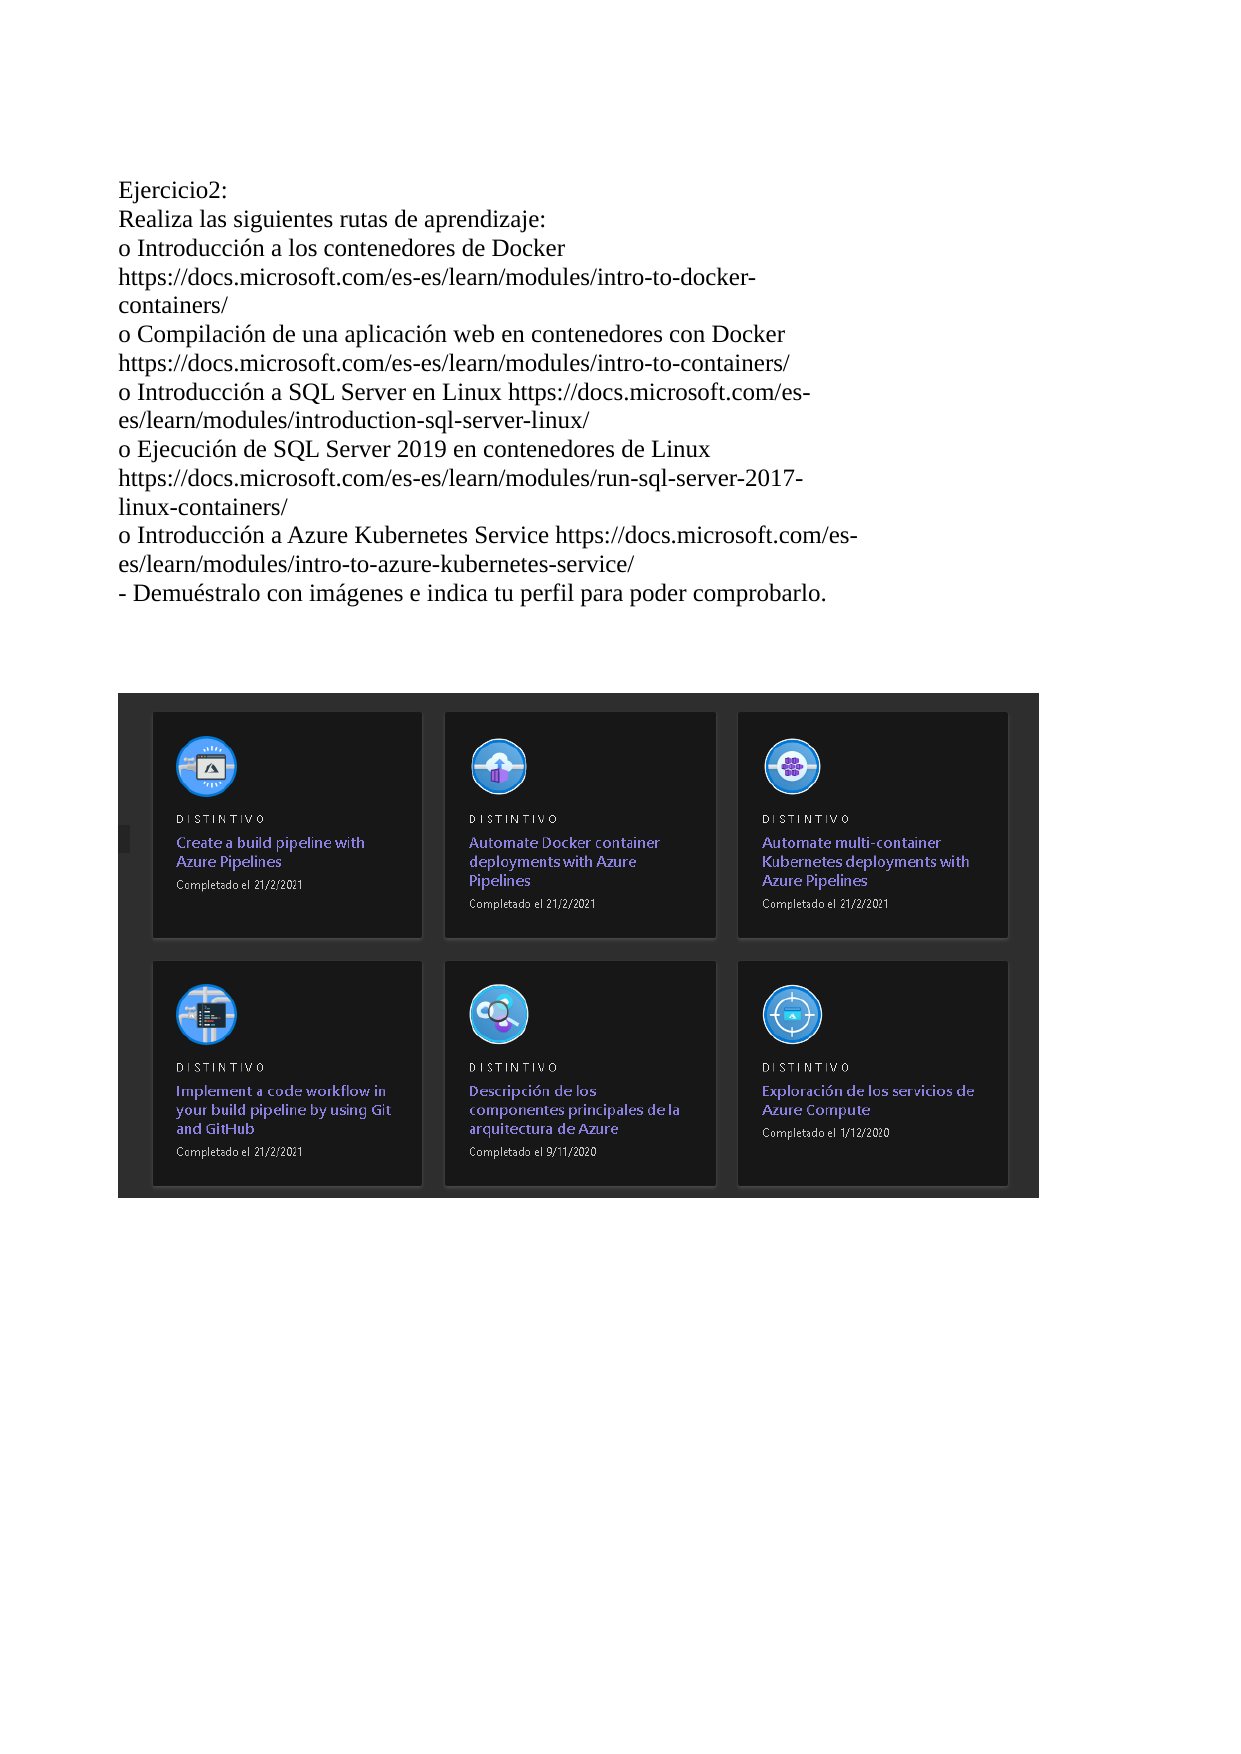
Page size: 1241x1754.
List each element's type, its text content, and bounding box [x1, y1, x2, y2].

text https://docs.microsoft.com/es-es/learn/modules/intro-to-containers/ [118, 348, 1122, 377]
text Ejercicio2: [118, 176, 1122, 204]
text https://docs.microsoft.com/es-es/learn/modules/intro-to-docker- [118, 262, 1122, 291]
text o Introducción a los contenedores de Docker [118, 233, 1122, 262]
text o Ejecución de SQL Server 2019 en contenedores de Linux [118, 434, 1122, 463]
text o Introducción a Azure Kubernetes Service https://docs.microsoft.com/es- [118, 521, 1122, 549]
text es/learn/modules/intro-to-azure-kubernetes-service/ [118, 549, 1122, 578]
text https://docs.microsoft.com/es-es/learn/modules/run-sql-server-2017- [118, 463, 1122, 492]
text o Compilación de una aplicación web en contenedores con Docker [118, 319, 1122, 348]
text linux-containers/ [118, 492, 1122, 521]
text containers/ [118, 291, 1122, 319]
text - Demuéstralo con imágenes e indica tu perfil para poder comprobarlo. [118, 578, 1122, 607]
text es/learn/modules/introduction-sql-server-linux/ [118, 406, 1122, 434]
text Realiza las siguientes rutas de aprendizaje: [118, 204, 1122, 233]
text o Introducción a SQL Server en Linux https://docs.microsoft.com/es- [118, 377, 1122, 406]
